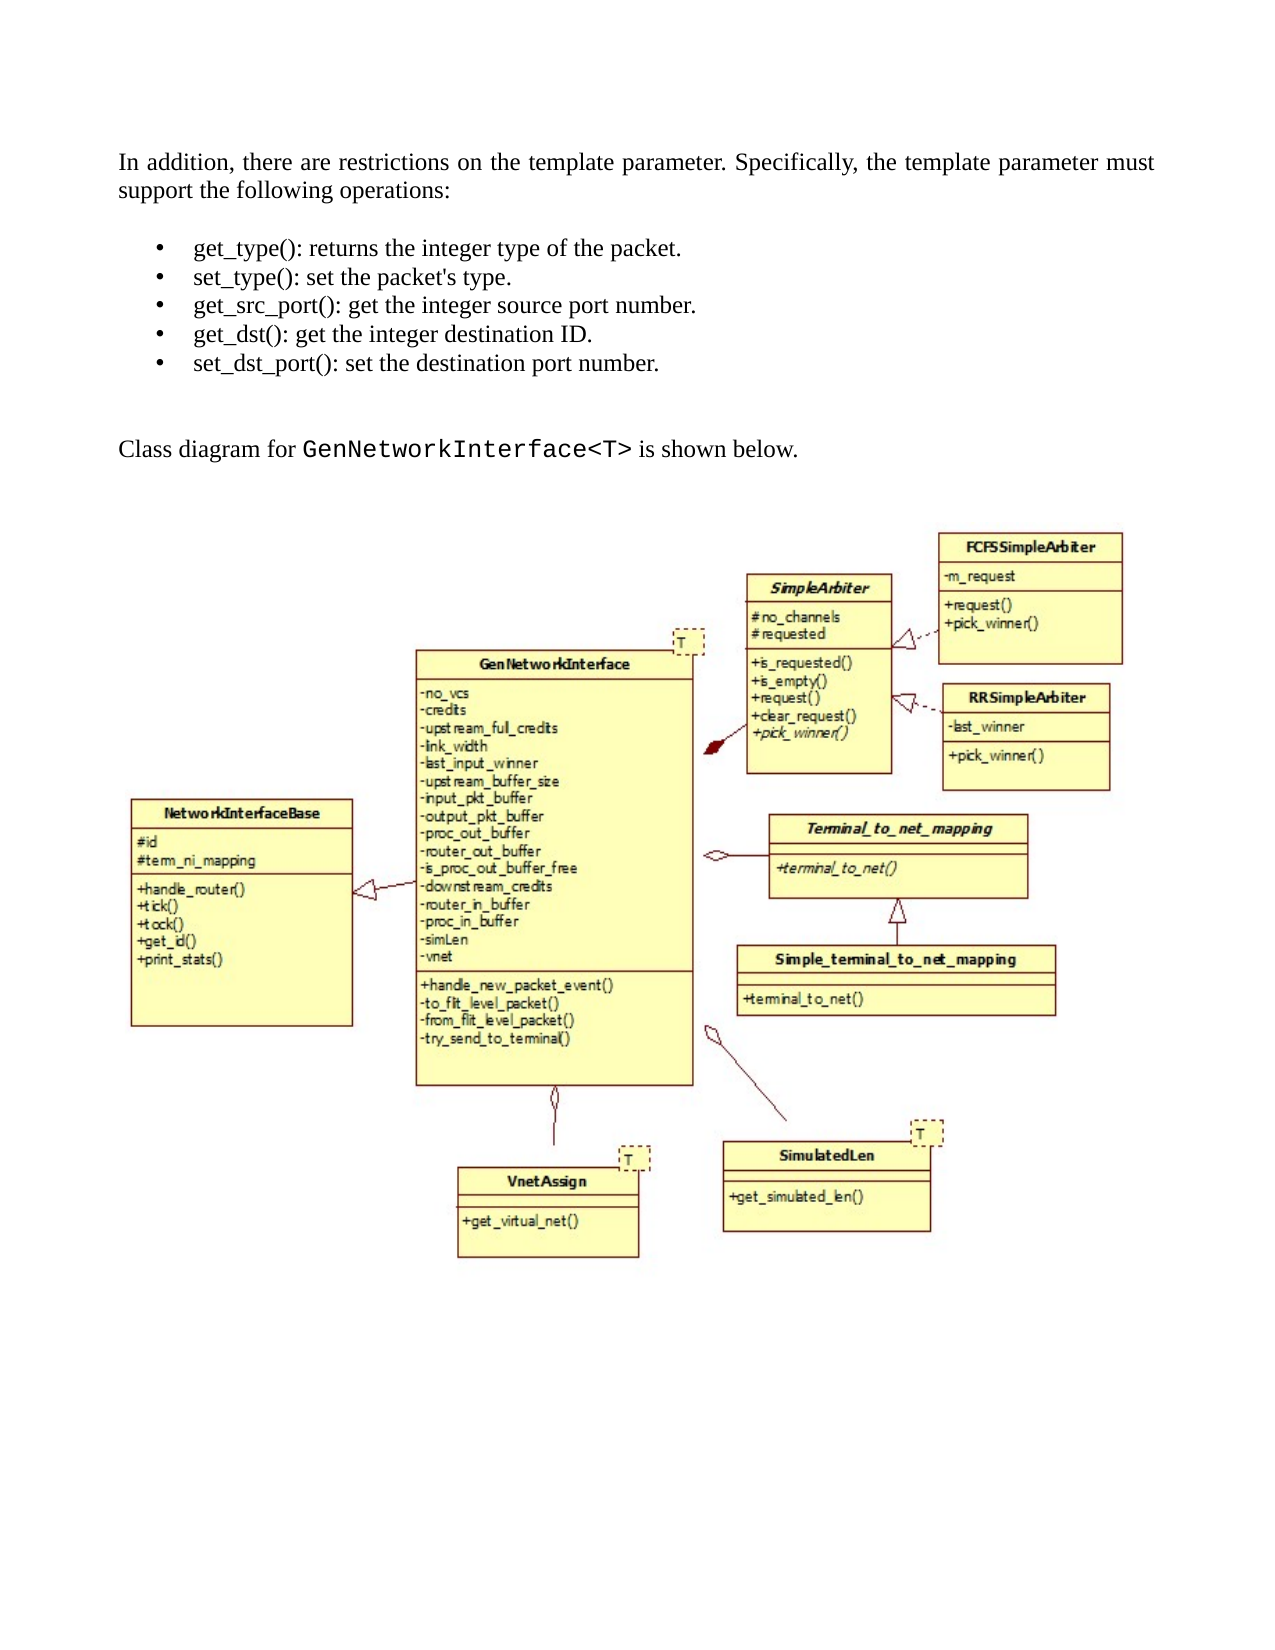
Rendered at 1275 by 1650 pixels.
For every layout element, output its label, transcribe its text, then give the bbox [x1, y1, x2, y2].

list get_src_port(): get the integer source port number. [156, 291, 1157, 319]
list get_dst(): get the integer destination ID. [156, 319, 1157, 348]
list set_dst_port(): set the destination port number. [156, 348, 1157, 377]
text In addition, there are restrictions on the template parameter. Specifically, the template parameter must support the following operations: [118, 147, 1157, 204]
picture [124, 522, 1151, 1278]
list set_type(): set the packet's type. [156, 262, 1157, 291]
text Class diagram for GenNetworkInterface<T> is shown below. [118, 434, 1157, 465]
list get_type(): returns the integer type of the packet. [156, 233, 1157, 262]
